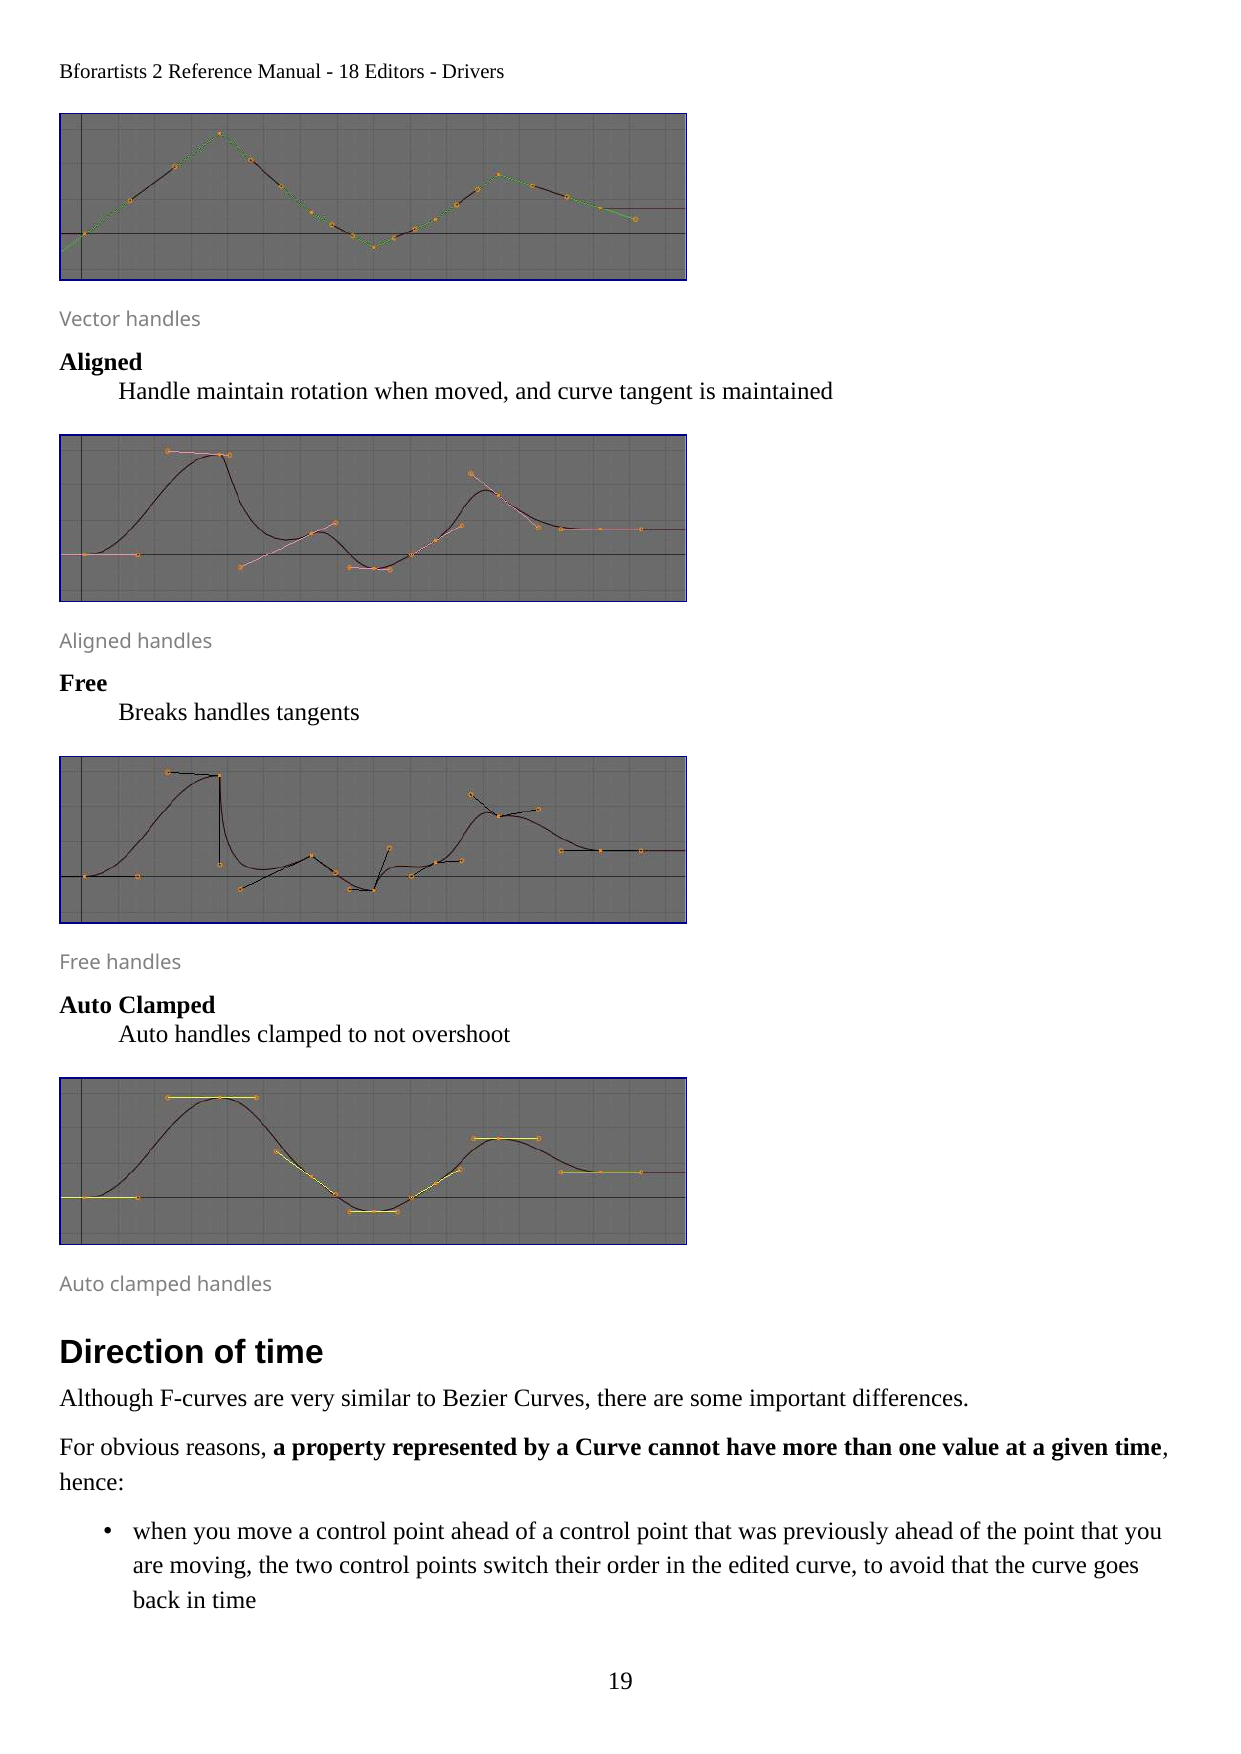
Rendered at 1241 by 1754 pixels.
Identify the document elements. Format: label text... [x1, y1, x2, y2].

subtitle Aligned [59, 347, 1181, 376]
text Free handles [59, 944, 1181, 975]
list Breaks handles tangents [118, 697, 1181, 726]
subtitle Direction of time [59, 1332, 1181, 1371]
subtitle Free [59, 668, 1181, 697]
text Although F-curves are very similar to Bezier Curves, there are some important differences. [59, 1383, 1181, 1412]
picture [61, 757, 686, 922]
text Vector handles [59, 301, 1181, 332]
list when you move a control point ahead of a control point that was previously ahead of the point that you are moving, the two control points switch their order in the edited curve, to avoid that the curve goes back in time [103, 1516, 1181, 1614]
subtitle Auto Clamped [59, 990, 1181, 1019]
text Auto clamped handles [59, 1266, 1181, 1297]
list Handle maintain rotation when moved, and curve tangent is maintained [118, 376, 1181, 404]
picture [61, 114, 686, 279]
text For obvious reasons, a property represented by a Curve cannot have more than one value at a given time, hence: [59, 1432, 1181, 1496]
picture [61, 436, 686, 601]
text Aligned handles [59, 623, 1181, 654]
picture [61, 1079, 686, 1244]
list Auto handles clamped to not overshoot [118, 1019, 1181, 1047]
